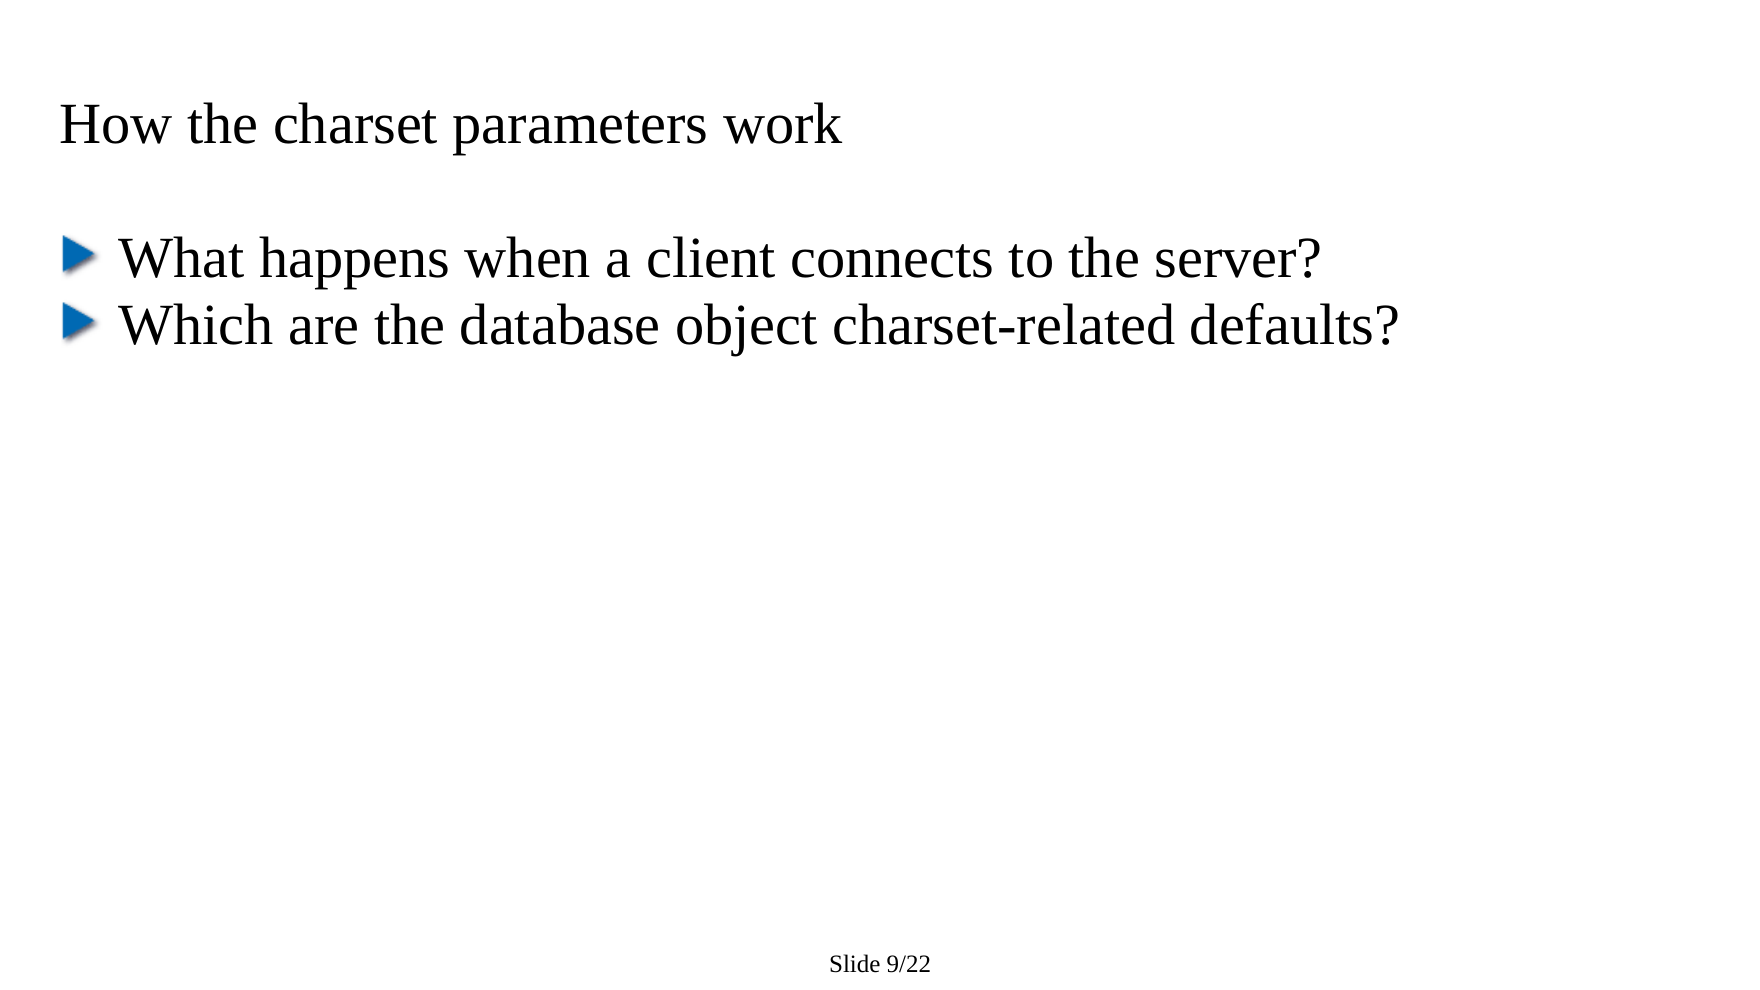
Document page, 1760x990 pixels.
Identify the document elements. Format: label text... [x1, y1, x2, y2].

picture [60, 298, 104, 349]
list Which are the database object charset-related defaults? [59, 290, 1701, 357]
list What happens when a client connects to the server? [59, 223, 1701, 290]
text How the charset parameters work [59, 88, 1701, 156]
picture [60, 231, 104, 282]
